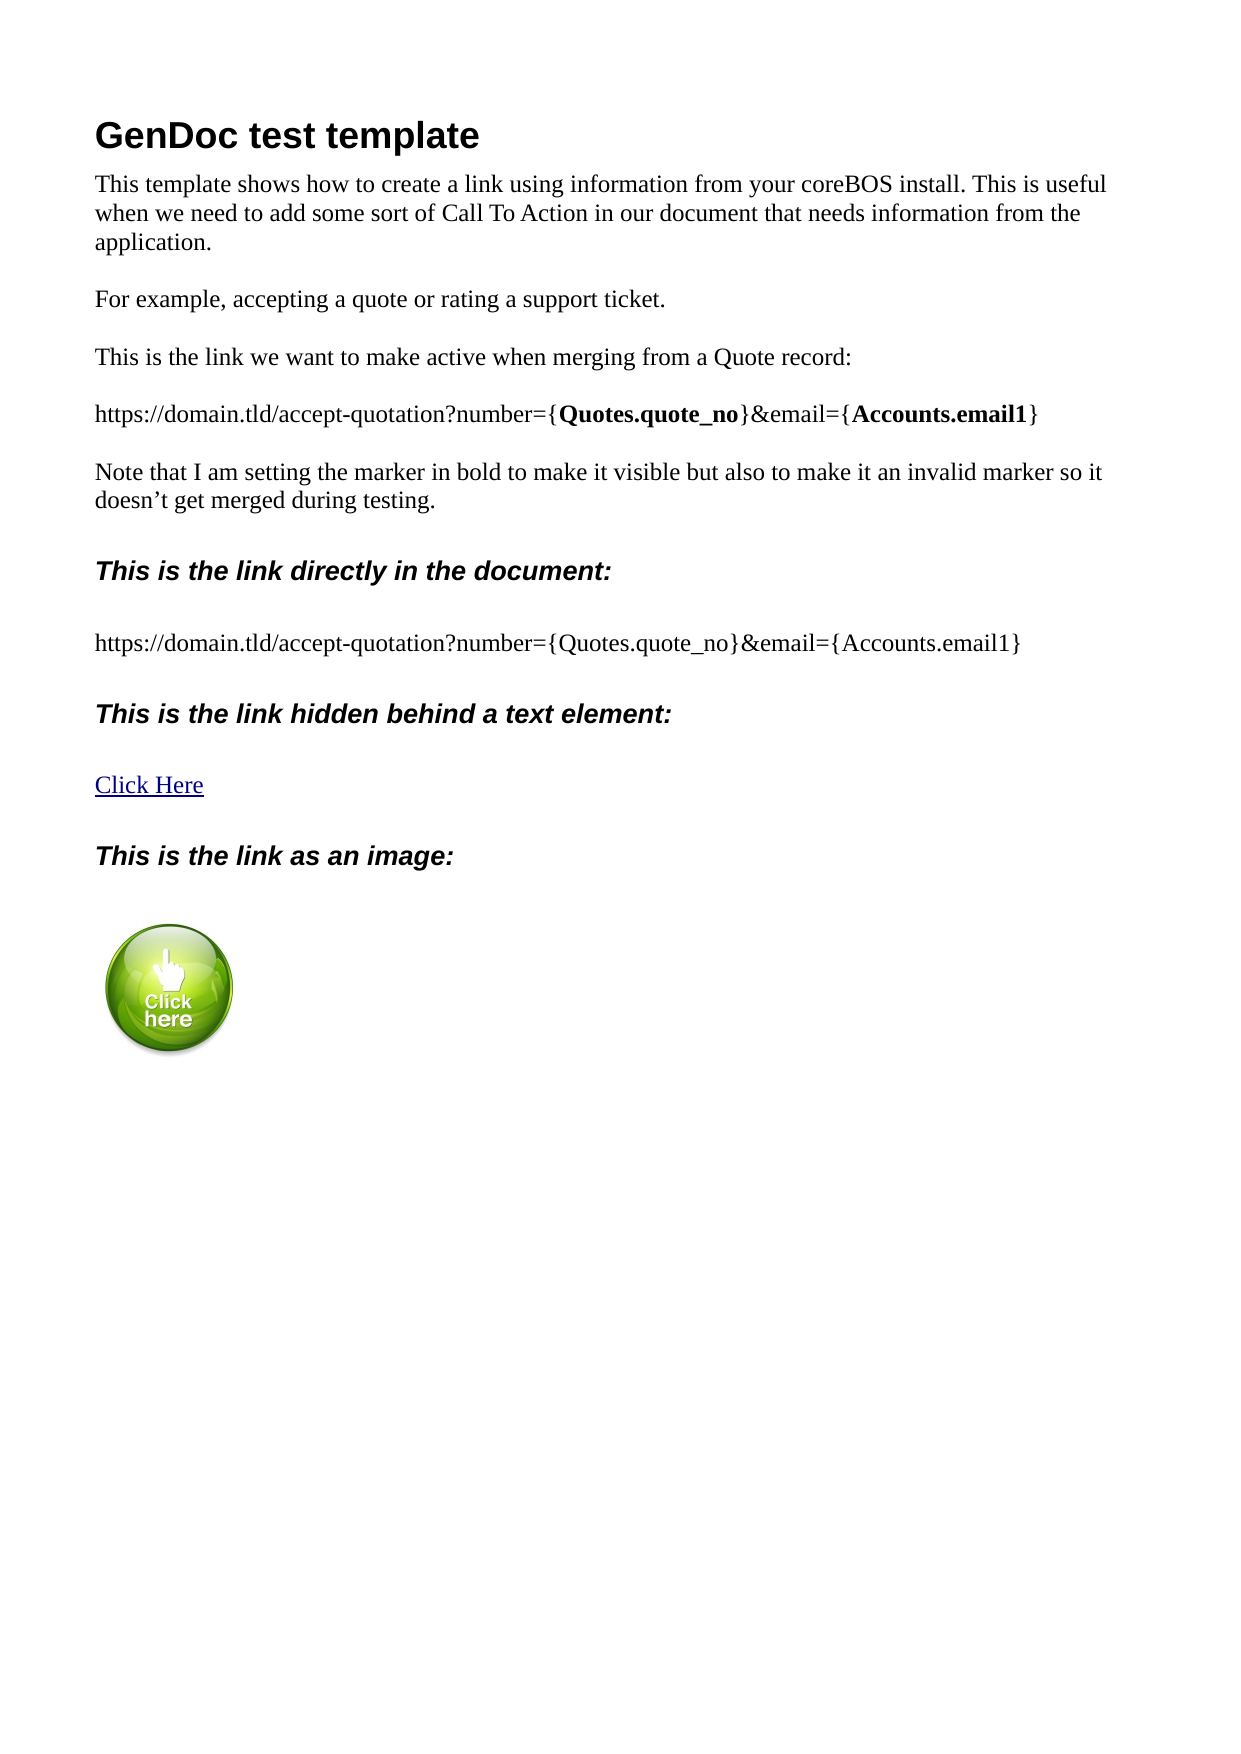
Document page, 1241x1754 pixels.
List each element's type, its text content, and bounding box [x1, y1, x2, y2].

text For example, accepting a quote or rating a support ticket. [94, 284, 1146, 313]
text This is the link we want to make active when merging from a Quote record: [94, 342, 1146, 370]
picture [94, 912, 243, 1063]
subtitle This is the link hidden behind a text element: [94, 698, 1146, 729]
text https://domain.tld/accept-quotation?number={Quotes.quote_no}&email={Accounts.email1} [94, 399, 1146, 457]
text Note that I am setting the marker in bold to make it visible but also to make it an invalid marker so it doesn’t get merged during testing. [94, 457, 1146, 514]
subtitle GenDoc test template [94, 113, 1146, 157]
text This template shows how to create a link using information from your coreBOS install. This is useful when we need to add some sort of Call To Action in our document that needs information from the application. [94, 169, 1146, 255]
text Click Here [94, 770, 1146, 799]
text https://domain.tld/accept-quotation?number={Quotes.quote_no}&email={Accounts.email1} [94, 599, 1146, 685]
subtitle This is the link as an image: [94, 840, 1146, 872]
subtitle This is the link directly in the document: [94, 555, 1146, 587]
